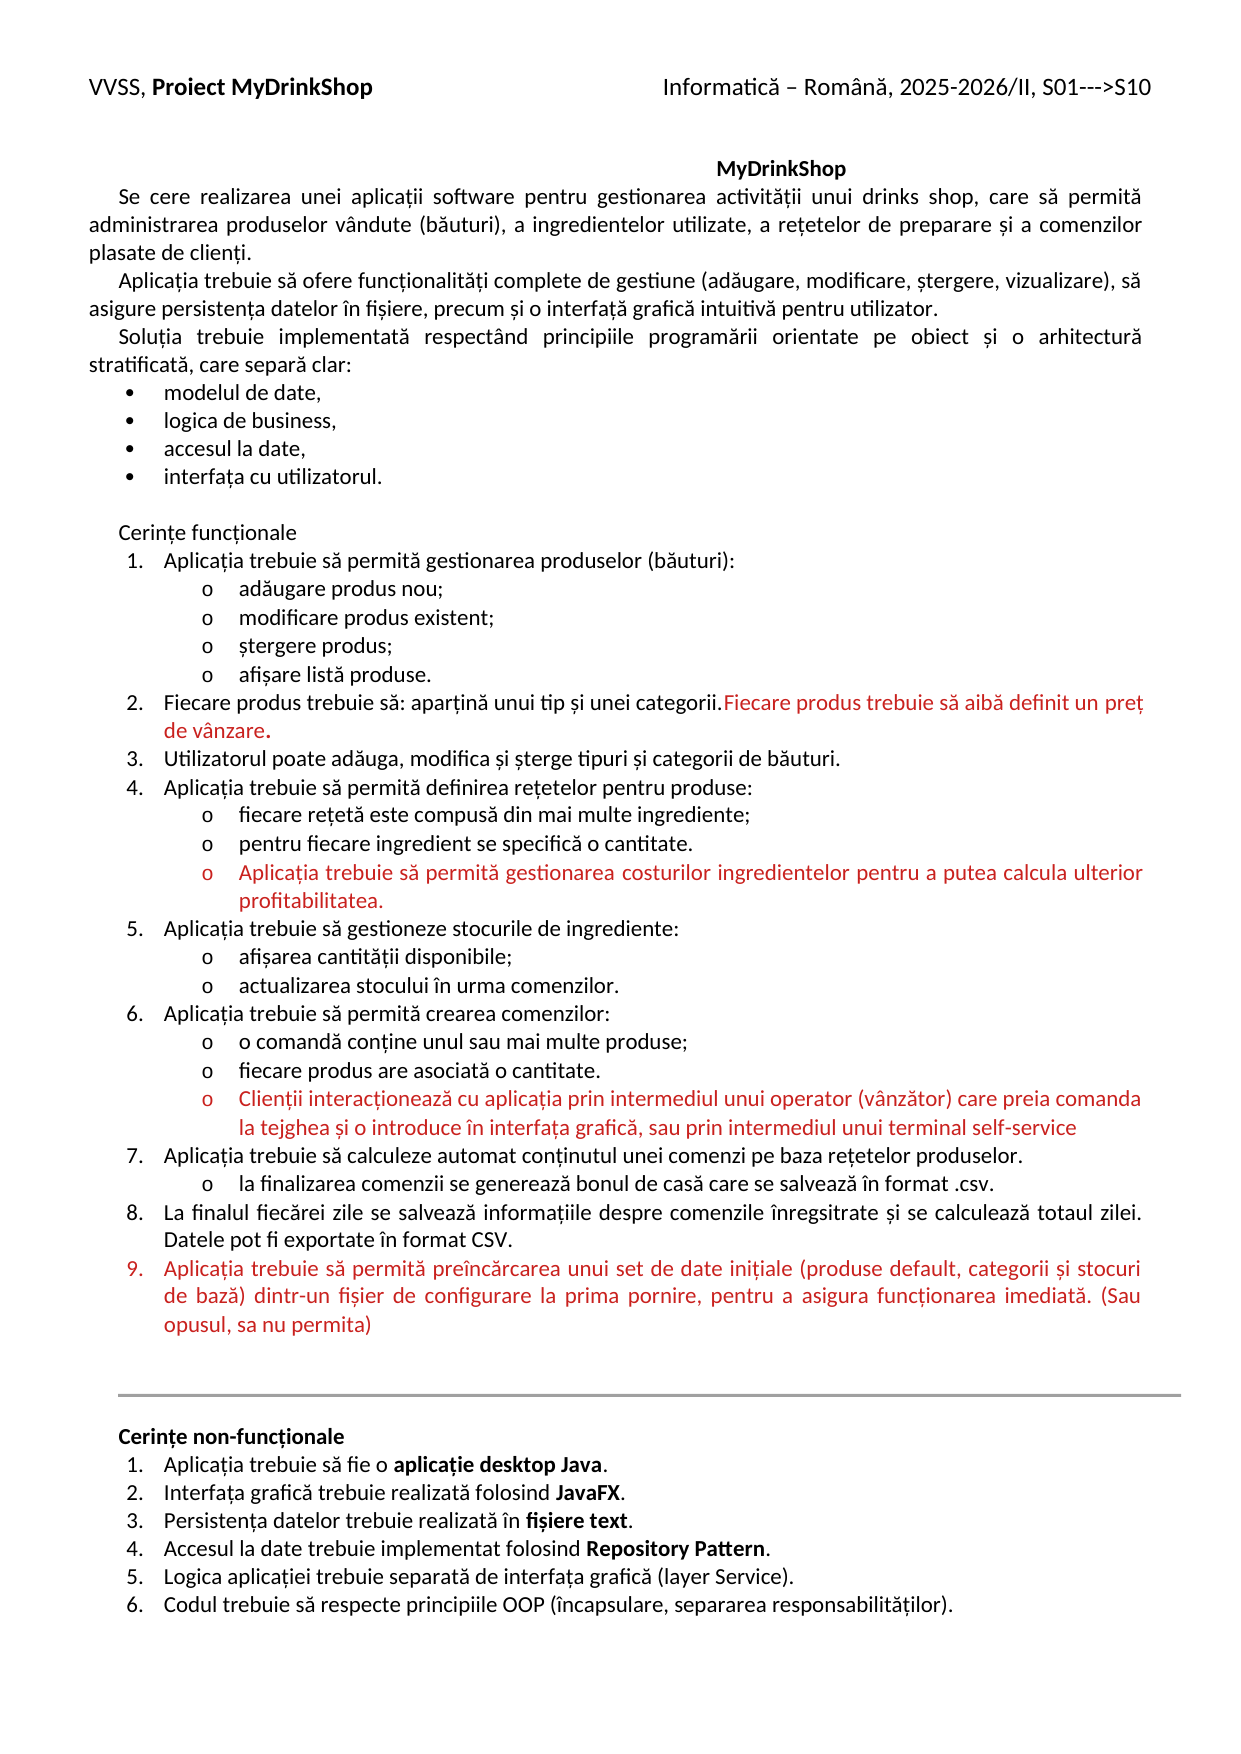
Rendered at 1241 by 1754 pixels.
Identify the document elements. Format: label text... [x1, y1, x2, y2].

text Se cere realizarea unei aplicații software pentru gestionarea activității unui drinks shop, care să permită administrarea produselor vândute (băuturi), a ingredientelor utilizate, a rețetelor de preparare și a comenzilor plasate de clienți. [89, 182, 1144, 266]
list Aplicația trebuie să permită preîncărcarea unui set de date inițiale (produse default, categorii și stocuri de bază) dintr-un fișier de configurare la prima pornire, pentru a asigura funcționarea imediată. (Sau opusul, sa nu permita) [126, 1254, 1144, 1338]
list Codul trebuie să respecte principiile OOP (încapsulare, separarea responsabilităților). [126, 1590, 1144, 1618]
list Aplicația trebuie să permită gestionarea produselor (băuturi): [126, 546, 1144, 574]
list o comandă conține unul sau mai multe produse; [201, 1027, 1144, 1056]
list Aplicația trebuie să permită definirea rețetelor pentru produse: [126, 773, 1144, 801]
list adăugare produs nou; [201, 574, 1144, 603]
list interfața cu utilizatorul. [126, 462, 1144, 490]
list modelul de date, [126, 378, 1144, 406]
text Cerințe funcționale [89, 518, 1144, 546]
list Clienții interacționează cu aplicația prin intermediul unui operator (vânzător) care preia comanda la tejghea și o introduce în interfața grafică, sau prin intermediul unui terminal self-service [201, 1084, 1144, 1141]
list Fiecare produs trebuie să: aparțină unui tip și unei categorii.Fiecare produs trebuie să aibă definit un preț de vânzare. [126, 688, 1144, 744]
text Aplicația trebuie să ofere funcționalități complete de gestiune (adăugare, modificare, ștergere, vizualizare), să asigure persistența datelor în fișiere, precum și o interfață grafică intuitivă pentru utilizator. [89, 266, 1144, 322]
list ștergere produs; [201, 631, 1144, 660]
list Persistența datelor trebuie realizată în fișiere text. [126, 1506, 1144, 1534]
list la finalizarea comenzii se generează bonul de casă care se salvează în format .csv. [201, 1169, 1144, 1198]
text Soluția trebuie implementată respectând principiile programării orientate pe obiect și o arhitectură stratificată, care separă clar: [89, 322, 1144, 378]
text MyDrinkShop [89, 154, 1144, 182]
list afișarea cantității disponibile; [201, 942, 1144, 971]
list fiecare rețetă este compusă din mai multe ingrediente; [201, 801, 1144, 829]
list Aplicația trebuie să gestioneze stocurile de ingrediente: [126, 914, 1144, 942]
text Cerințe non-funcționale [89, 1422, 1144, 1450]
list pentru fiecare ingredient se specifică o cantitate. [201, 829, 1144, 858]
list Aplicația trebuie să calculeze automat conținutul unei comenzi pe baza rețetelor produselor. [126, 1141, 1144, 1169]
list Interfața grafică trebuie realizată folosind JavaFX. [126, 1478, 1144, 1506]
list afișare listă produse. [201, 660, 1144, 688]
list Aplicația trebuie să permită gestionarea costurilor ingredientelor pentru a putea calcula ulterior profitabilitatea. [201, 858, 1144, 914]
list actualizarea stocului în urma comenzilor. [201, 971, 1144, 999]
list Aplicația trebuie să fie o aplicație desktop Java. [126, 1450, 1144, 1478]
list fiecare produs are asociată o cantitate. [201, 1056, 1144, 1084]
list modificare produs existent; [201, 603, 1144, 631]
list logica de business, [126, 406, 1144, 434]
list Accesul la date trebuie implementat folosind Repository Pattern. [126, 1534, 1144, 1562]
list Aplicația trebuie să permită crearea comenzilor: [126, 999, 1144, 1027]
list La finalul fiecărei zile se salvează informațiile despre comenzile înregsitrate și se calculează totaul zilei. Datele pot fi exportate în format CSV. [126, 1198, 1144, 1254]
list accesul la date, [126, 434, 1144, 462]
list Utilizatorul poate adăuga, modifica și șterge tipuri și categorii de băuturi. [126, 744, 1144, 773]
list Logica aplicației trebuie separată de interfața grafică (layer Service). [126, 1562, 1144, 1590]
